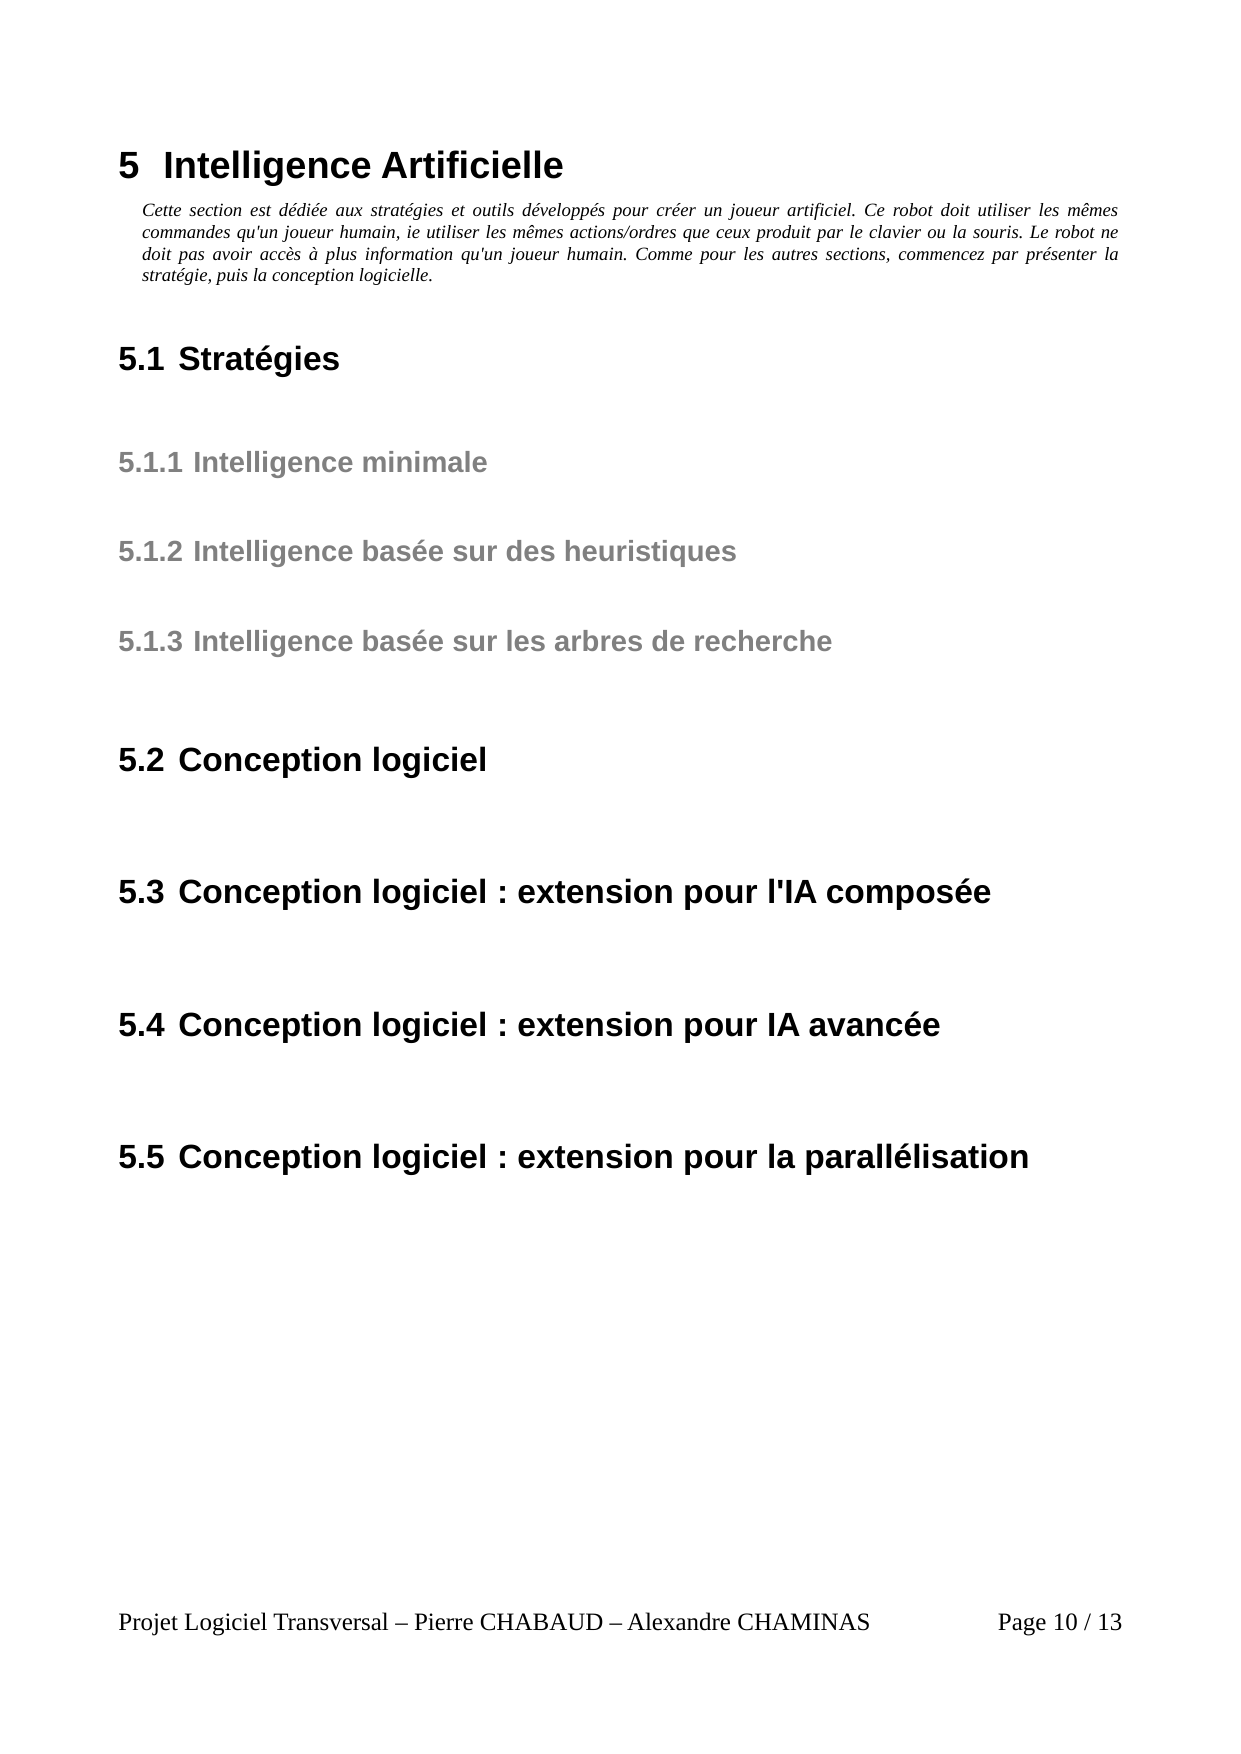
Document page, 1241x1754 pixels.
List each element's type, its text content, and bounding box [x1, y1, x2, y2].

subtitle Conception logiciel : extension pour IA avancée [118, 1004, 1122, 1043]
subtitle Conception logiciel [118, 740, 1122, 778]
subtitle Conception logiciel : extension pour l'IA composée [118, 872, 1122, 911]
subtitle Intelligence Artificielle [118, 143, 1122, 187]
subtitle Intelligence basée sur des heuristiques [118, 534, 1122, 568]
subtitle Intelligence basée sur les arbres de recherche [118, 624, 1122, 657]
subtitle Intelligence minimale [118, 445, 1122, 478]
text Cette section est dédiée aux stratégies et outils développés pour créer un joueur artificiel. Ce robot doit utiliser les mêmes commandes qu'un joueur humain, ie utiliser les mêmes actions/ordres que ceux produit par le clavier ou la souris. Le robot ne doit pas avoir accès à plus information qu'un joueur humain. Comme pour les autres sections, commencez par présenter la stratégie, puis la conception logicielle. [142, 199, 1122, 286]
subtitle Conception logiciel : extension pour la parallélisation [118, 1137, 1122, 1176]
subtitle Stratégies [118, 339, 1122, 378]
